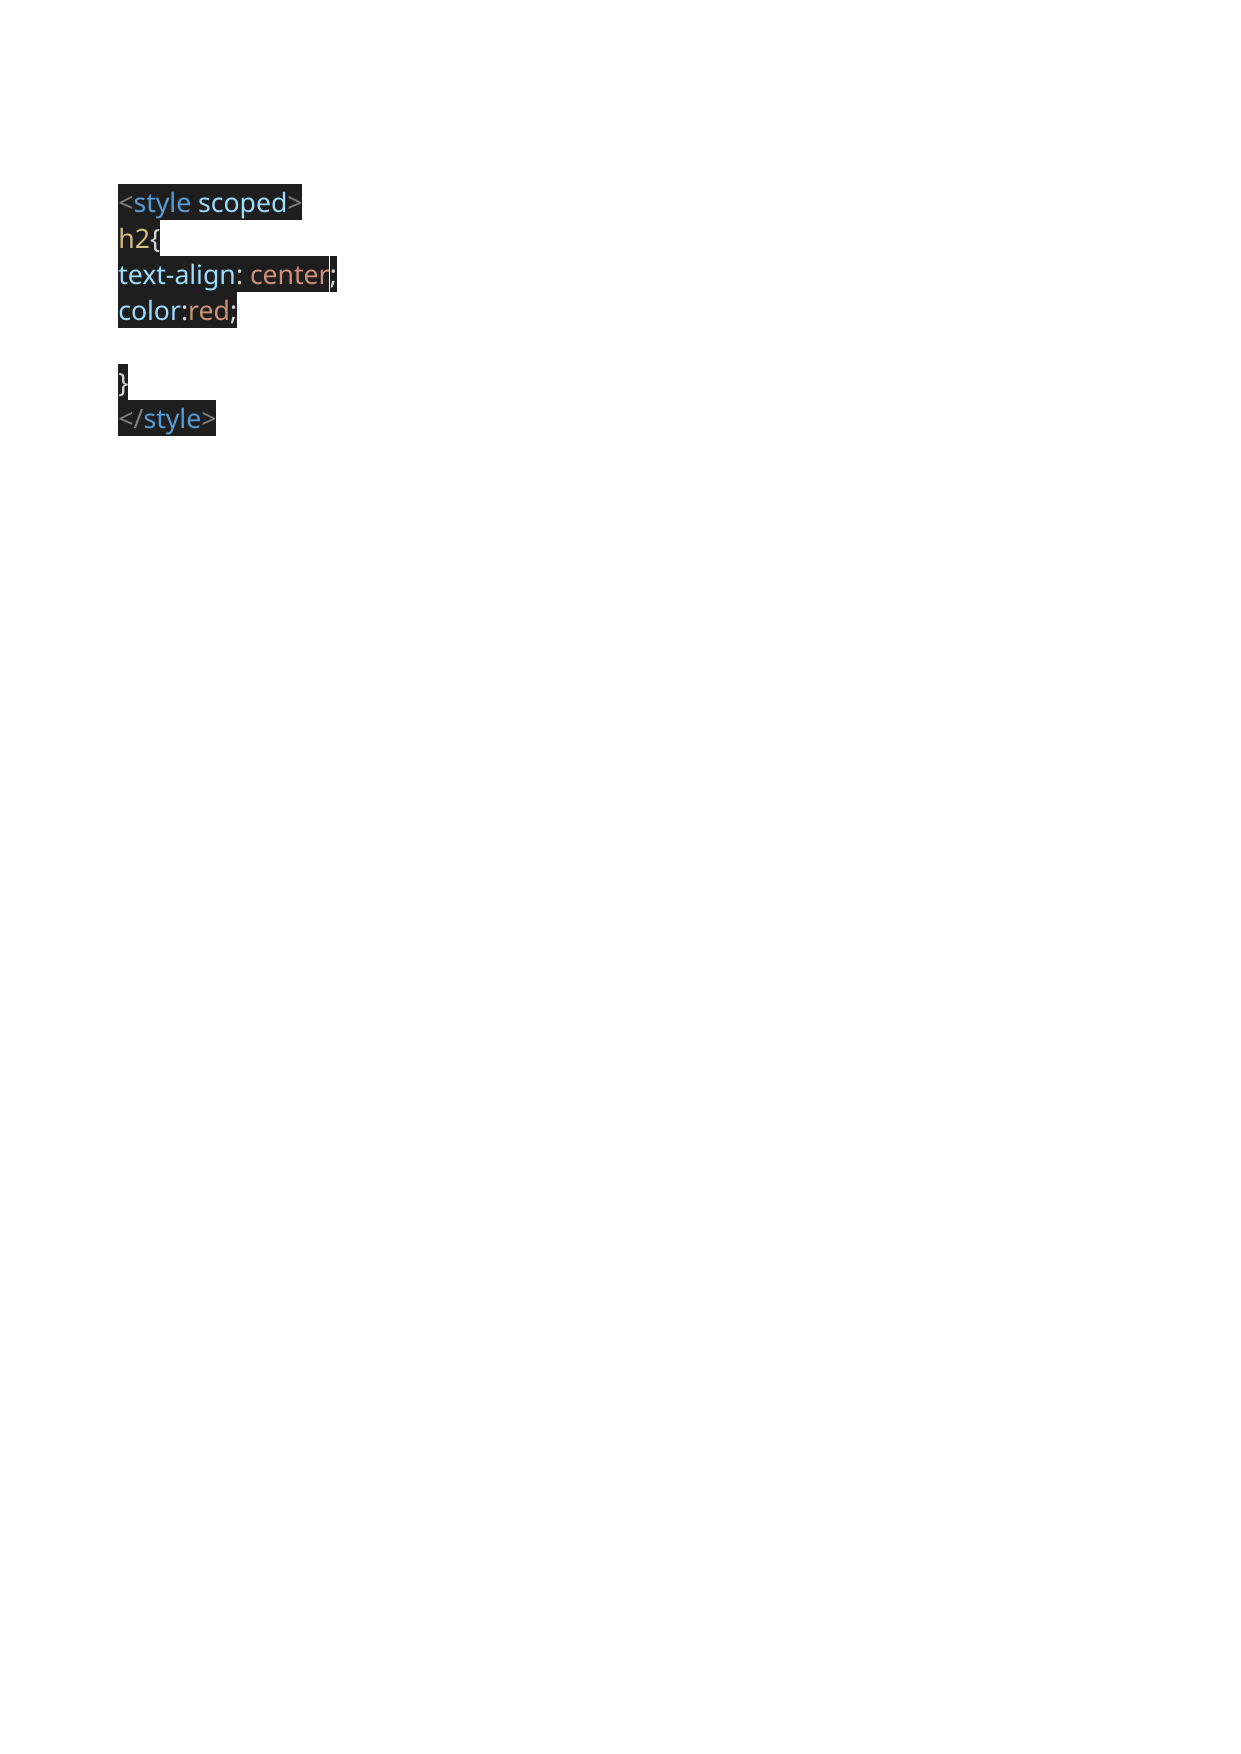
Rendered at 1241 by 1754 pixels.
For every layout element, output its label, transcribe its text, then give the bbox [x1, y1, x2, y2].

text text-align: center; [118, 256, 1122, 292]
text color:red; [118, 292, 1122, 328]
text <style scoped> [118, 183, 1122, 220]
text h2{ [118, 220, 1122, 256]
text } [118, 364, 1122, 400]
text </style> [118, 400, 1122, 436]
